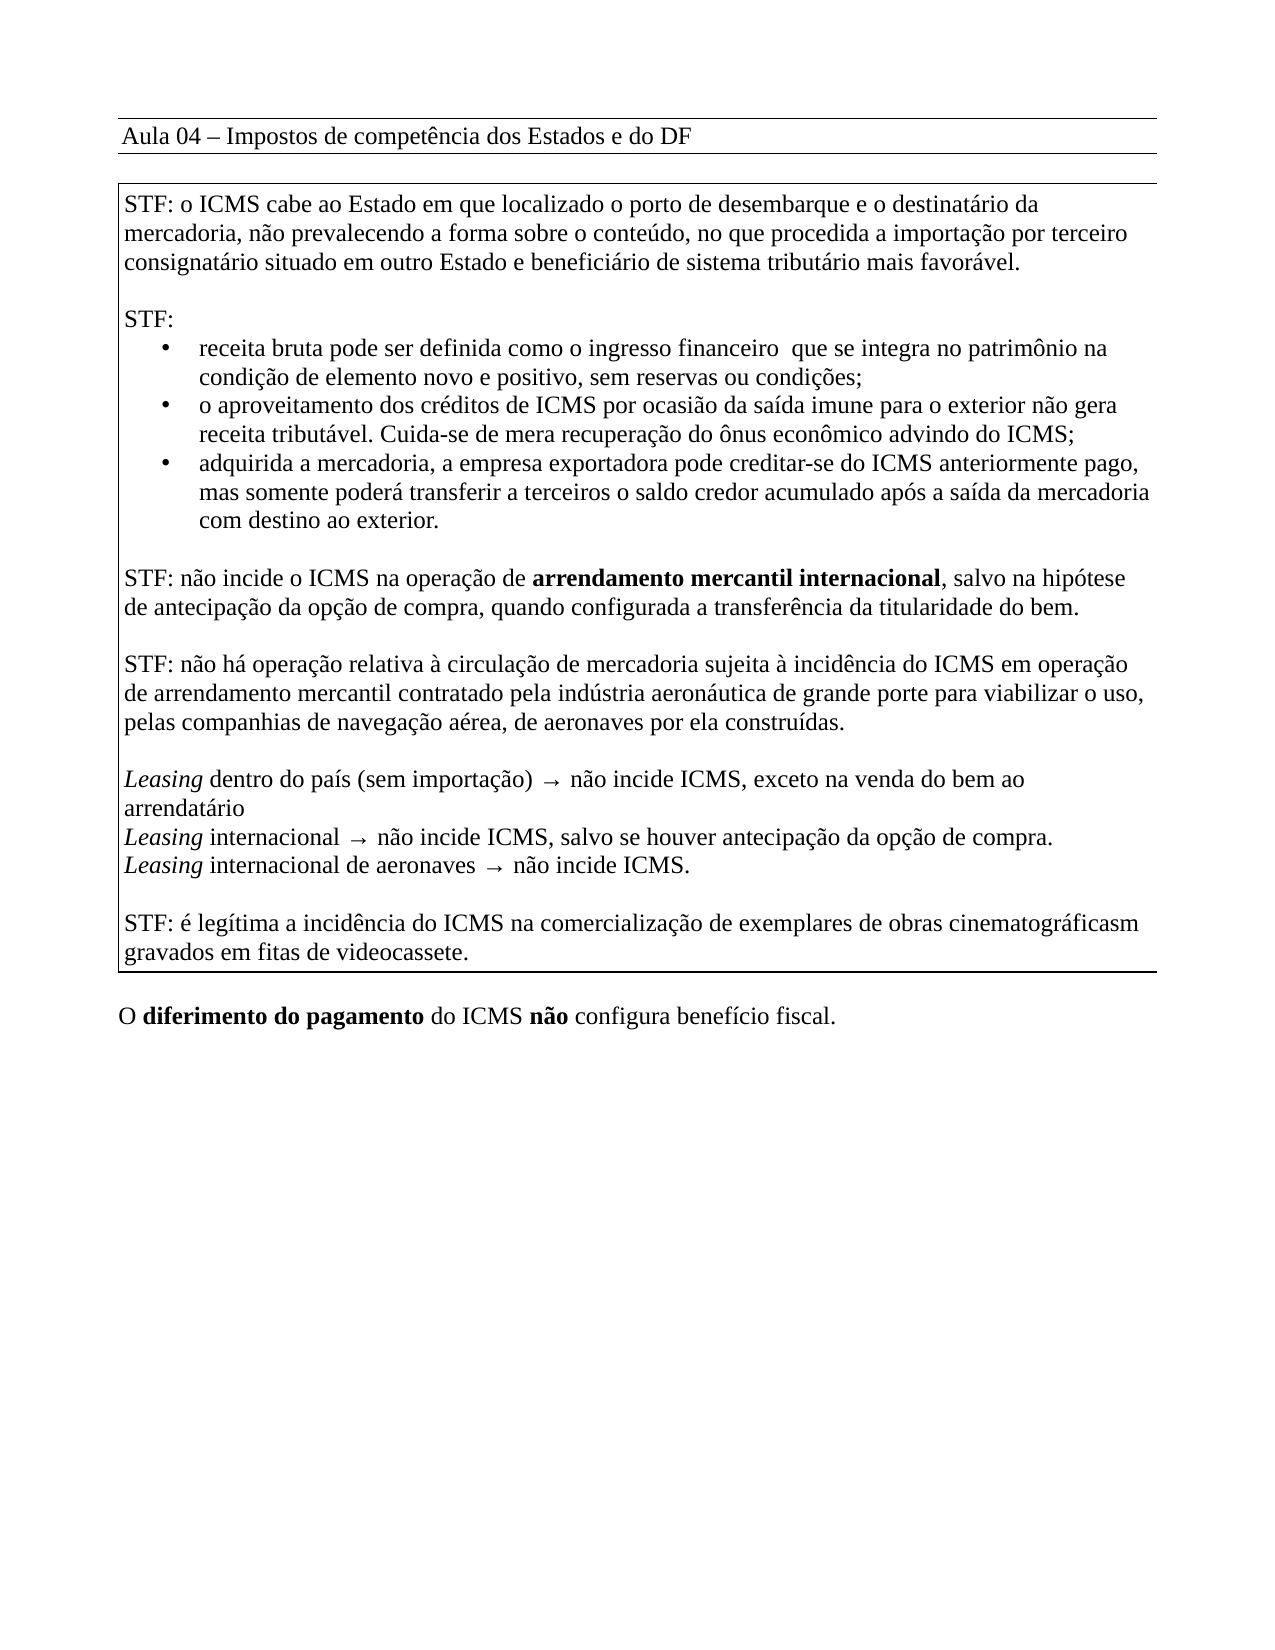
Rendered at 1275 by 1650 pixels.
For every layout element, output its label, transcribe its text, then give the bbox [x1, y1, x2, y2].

table_cell STF: o ICMS cabe ao Estado em que localizado o porto de desembarque e o destinatário da mercadoria, não prevalecendo a forma sobre o conteúdo, no que procedida a importação por terceiro consignatário situado em outro Estado e beneficiário de sistema tributário mais favorável. STF: receita bruta pode ser definida como o ingresso financeiro que se integra no patrimônio na condição de elemento novo e positivo, sem reservas ou condições; o aproveitamento dos créditos de ICMS por ocasião da saída imune para o exterior não gera receita tributável. Cuida-se de mera recuperação do ônus econômico advindo do ICMS; adquirida a mercadoria, a empresa exportadora pode creditar-se do ICMS anteriormente pago, mas somente poderá transferir a terceiros o saldo credor acumulado após a saída da mercadoria com destino ao exterior. STF: não incide o ICMS na operação de arrendamento mercantil internacional, salvo na hipótese de antecipação da opção de compra, quando configurada a transferência da titularidade do bem. STF: não há operação relativa à circulação de mercadoria sujeita à incidência do ICMS em operação de arrendamento mercantil contratado pela indústria aeronáutica de grande porte para viabilizar o uso, pelas companhias de navegação aérea, de aeronaves por ela construídas. Leasing dentro do país (sem importação) → não incide ICMS, exceto na venda do bem ao arrendatário Leasing internacional → não incide ICMS, salvo se houver antecipação da opção de compra. Leasing internacional de aeronaves → não incide ICMS. STF: é legítima a incidência do ICMS na comercialização de exemplares de obras cinematográficasm gravados em fitas de videocassete. [119, 184, 1157, 971]
text O diferimento do pagamento do ICMS não configura benefício fiscal. [118, 1001, 1157, 1030]
